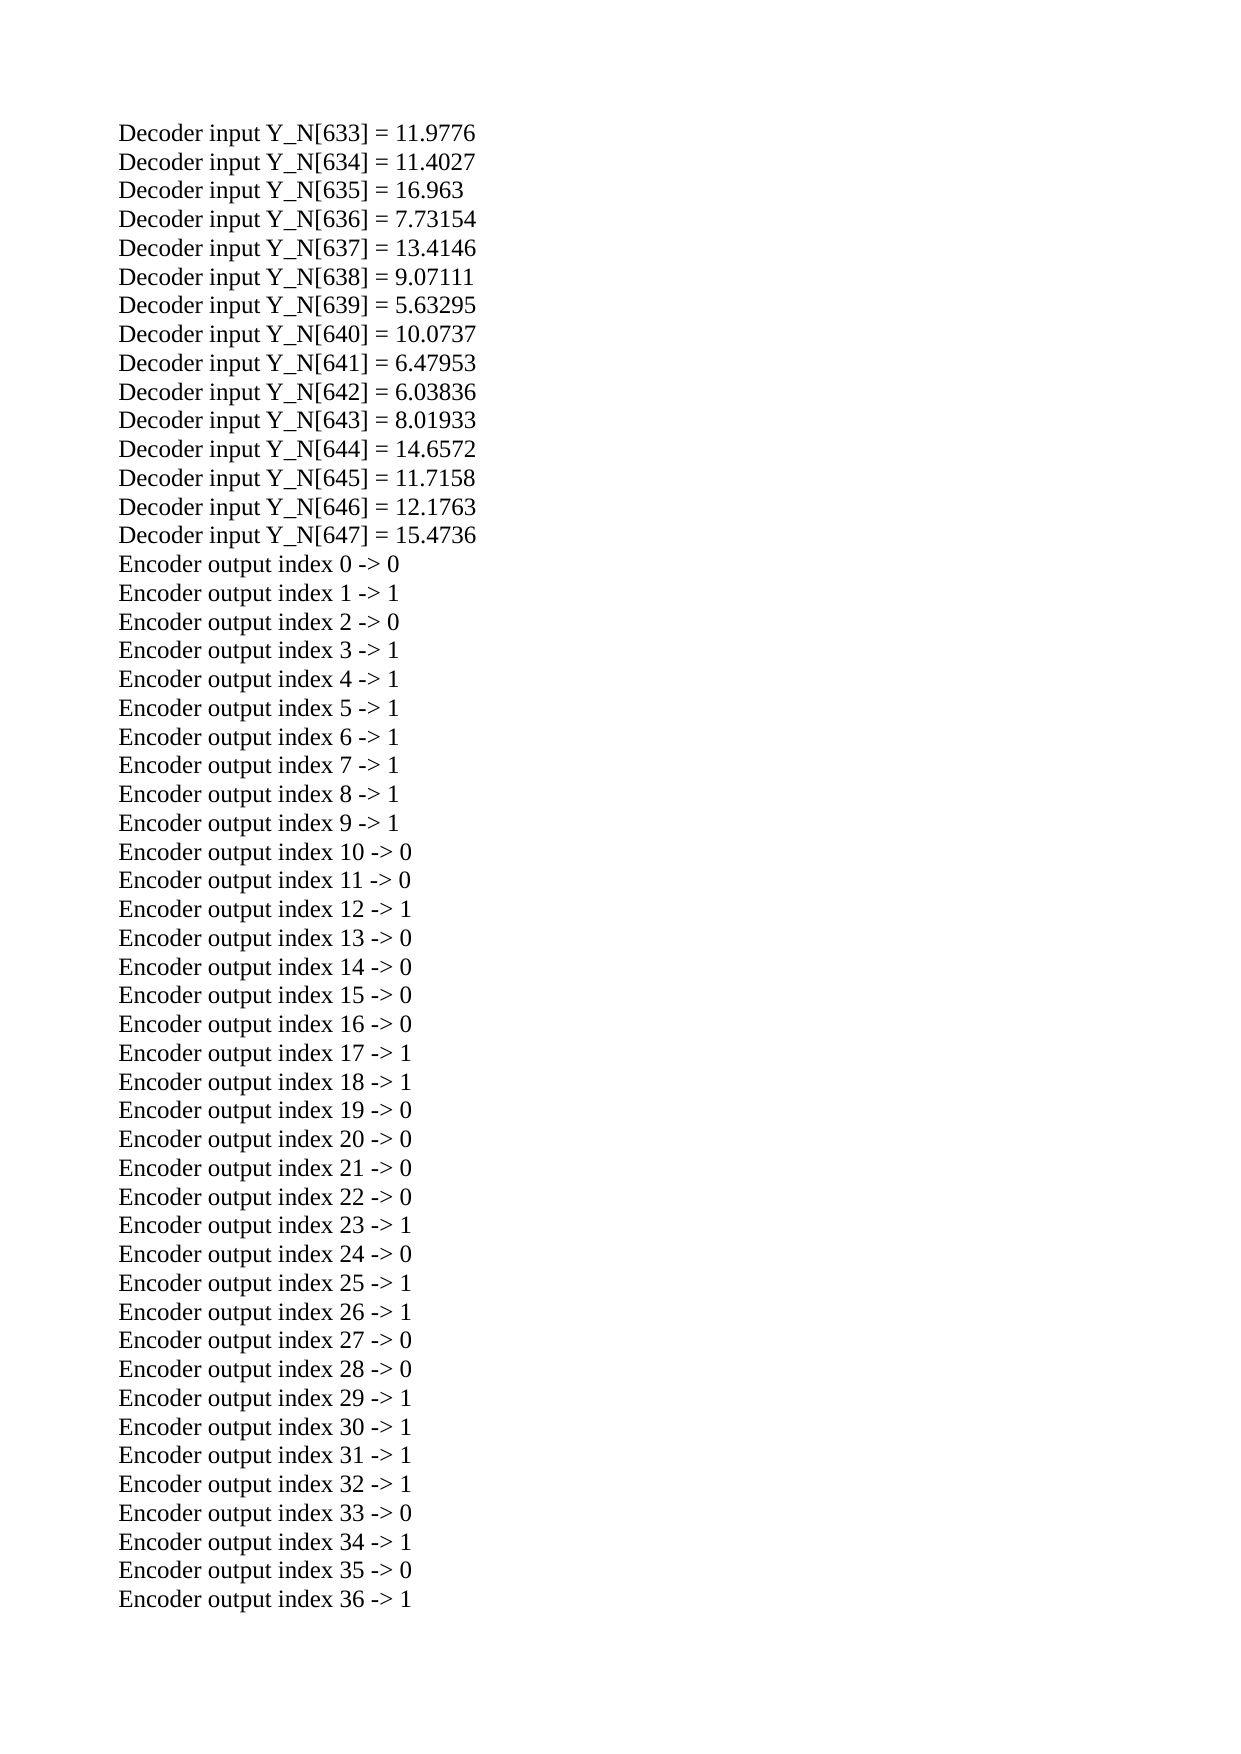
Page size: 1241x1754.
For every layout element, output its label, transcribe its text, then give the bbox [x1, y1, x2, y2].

text Decoder input Y_N[642] = 6.03836 [118, 377, 1122, 406]
text Decoder input Y_N[644] = 14.6572 [118, 434, 1122, 463]
text Decoder input Y_N[643] = 8.01933 [118, 406, 1122, 434]
text Encoder output index 28 -> 0 [118, 1354, 1122, 1383]
text Decoder input Y_N[647] = 15.4736 [118, 521, 1122, 549]
text Encoder output index 22 -> 0 [118, 1182, 1122, 1211]
text Encoder output index 34 -> 1 [118, 1527, 1122, 1556]
text Encoder output index 26 -> 1 [118, 1297, 1122, 1326]
text Decoder input Y_N[637] = 13.4146 [118, 233, 1122, 262]
text Encoder output index 2 -> 0 [118, 607, 1122, 636]
text Encoder output index 30 -> 1 [118, 1412, 1122, 1441]
text Decoder input Y_N[638] = 9.07111 [118, 262, 1122, 291]
text Encoder output index 32 -> 1 [118, 1469, 1122, 1498]
text Decoder input Y_N[634] = 11.4027 [118, 147, 1122, 176]
text Decoder input Y_N[639] = 5.63295 [118, 291, 1122, 319]
text Encoder output index 6 -> 1 [118, 722, 1122, 751]
text Encoder output index 20 -> 0 [118, 1124, 1122, 1153]
text Decoder input Y_N[646] = 12.1763 [118, 492, 1122, 521]
text Decoder input Y_N[636] = 7.73154 [118, 204, 1122, 233]
text Encoder output index 4 -> 1 [118, 664, 1122, 693]
text Encoder output index 36 -> 1 [118, 1584, 1122, 1613]
text Encoder output index 29 -> 1 [118, 1383, 1122, 1412]
text Decoder input Y_N[640] = 10.0737 [118, 319, 1122, 348]
text Encoder output index 1 -> 1 [118, 578, 1122, 607]
text Encoder output index 31 -> 1 [118, 1441, 1122, 1469]
text Decoder input Y_N[635] = 16.963 [118, 176, 1122, 204]
text Encoder output index 9 -> 1 [118, 808, 1122, 837]
text Encoder output index 14 -> 0 [118, 952, 1122, 981]
text Decoder input Y_N[641] = 6.47953 [118, 348, 1122, 377]
text Encoder output index 23 -> 1 [118, 1211, 1122, 1239]
text Encoder output index 33 -> 0 [118, 1498, 1122, 1527]
text Encoder output index 8 -> 1 [118, 779, 1122, 808]
text Encoder output index 27 -> 0 [118, 1326, 1122, 1354]
text Encoder output index 13 -> 0 [118, 923, 1122, 952]
text Encoder output index 12 -> 1 [118, 894, 1122, 923]
text Encoder output index 21 -> 0 [118, 1153, 1122, 1182]
text Encoder output index 3 -> 1 [118, 636, 1122, 664]
text Encoder output index 35 -> 0 [118, 1556, 1122, 1584]
text Encoder output index 15 -> 0 [118, 981, 1122, 1009]
text Decoder input Y_N[645] = 11.7158 [118, 463, 1122, 492]
text Encoder output index 11 -> 0 [118, 866, 1122, 894]
text Encoder output index 5 -> 1 [118, 693, 1122, 722]
text Encoder output index 16 -> 0 [118, 1009, 1122, 1038]
text Encoder output index 24 -> 0 [118, 1239, 1122, 1268]
text Encoder output index 18 -> 1 [118, 1067, 1122, 1096]
text Encoder output index 7 -> 1 [118, 751, 1122, 779]
text Encoder output index 19 -> 0 [118, 1096, 1122, 1124]
text Encoder output index 25 -> 1 [118, 1268, 1122, 1297]
text Decoder input Y_N[633] = 11.9776 [118, 118, 1122, 147]
text Encoder output index 0 -> 0 [118, 549, 1122, 578]
text Encoder output index 17 -> 1 [118, 1038, 1122, 1067]
text Encoder output index 10 -> 0 [118, 837, 1122, 866]
